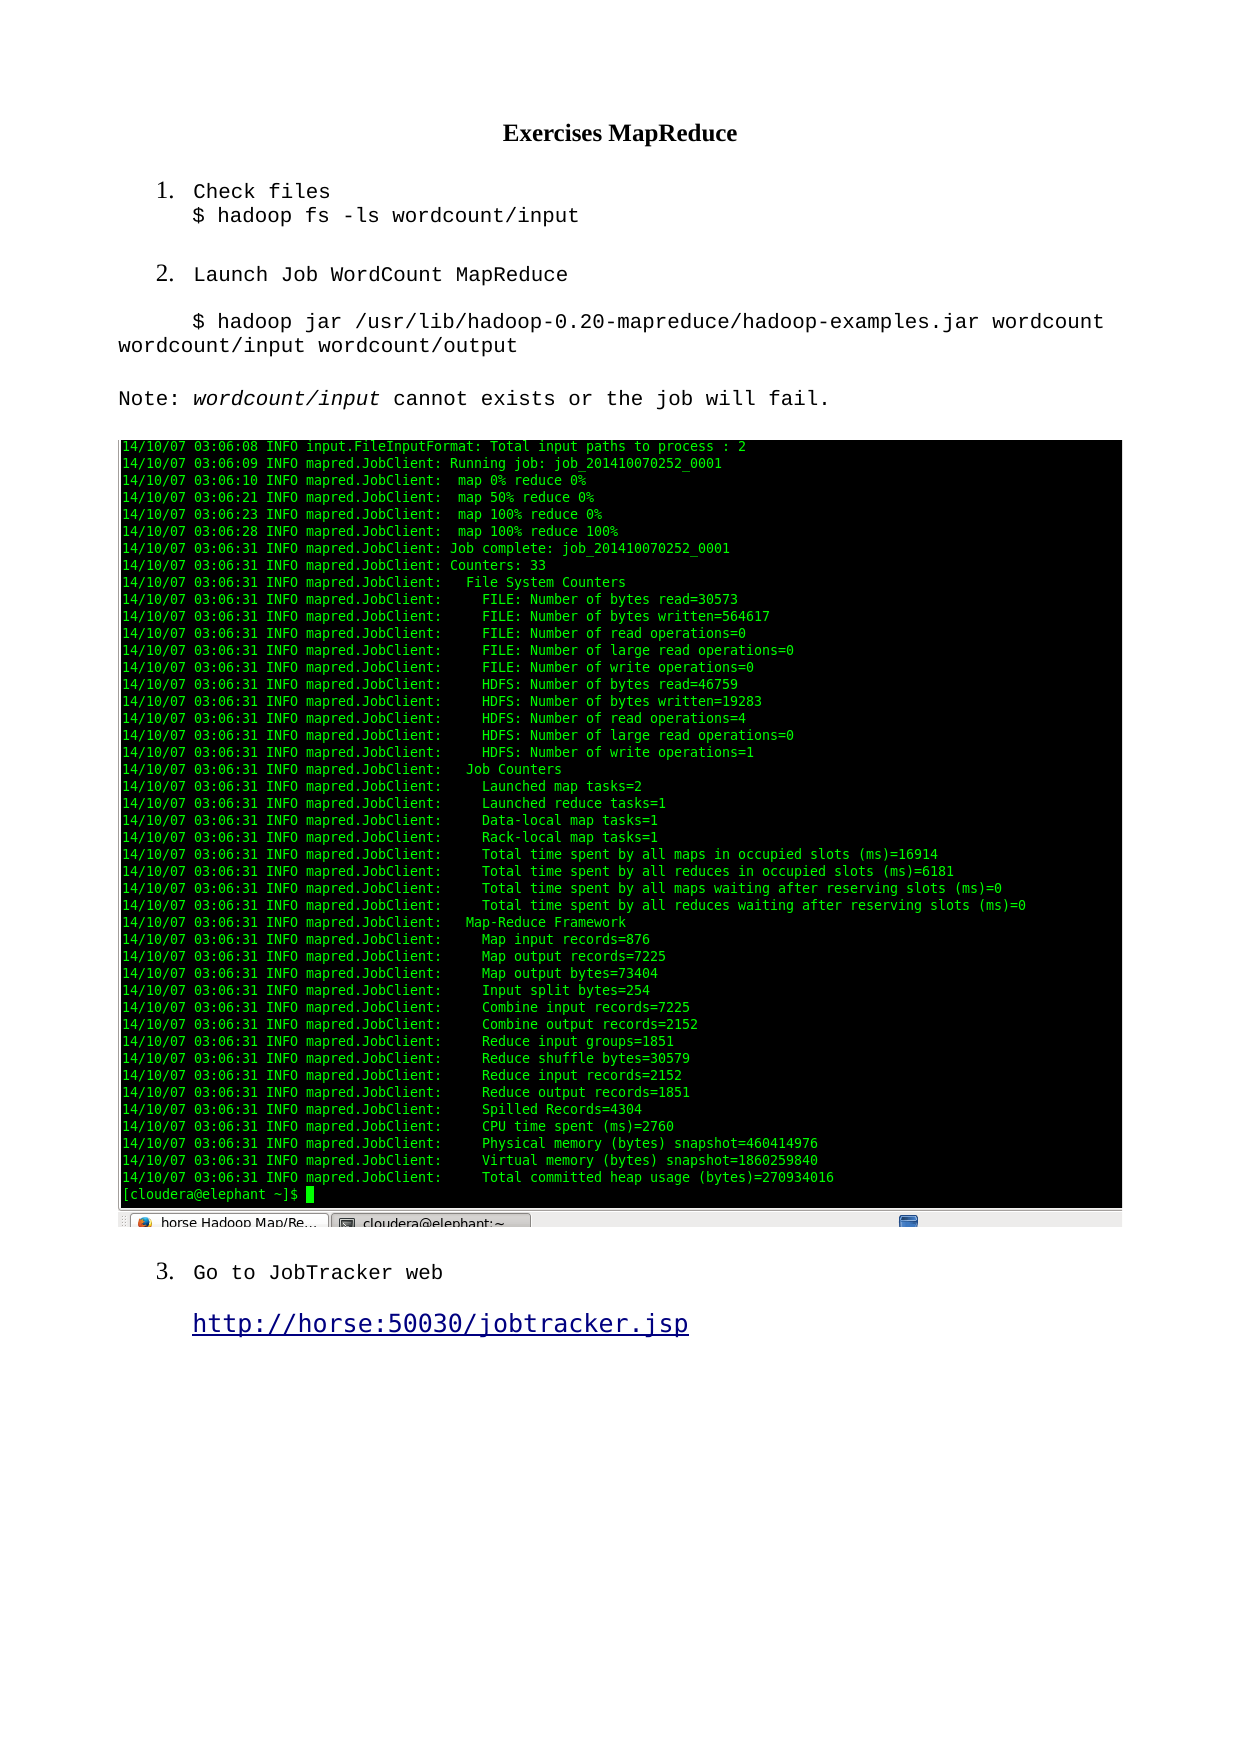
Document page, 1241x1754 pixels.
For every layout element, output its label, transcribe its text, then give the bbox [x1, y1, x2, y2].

text http://horse:50030/jobtracker.jsp [118, 1309, 1122, 1339]
list Launch Job WordCount MapReduce [156, 258, 1122, 288]
text Note: wordcount/input cannot exists or the job will fail. [118, 388, 1122, 411]
list Check files [156, 176, 1122, 205]
picture [118, 440, 1123, 1227]
list Go to JobTracker web [156, 1256, 1122, 1286]
text Exercises MapReduce [118, 118, 1122, 147]
text $ hadoop jar /usr/lib/hadoop-0.20-mapreduce/hadoop-examples.jar wordcount wordcount/input wordcount/output [118, 311, 1122, 358]
text $ hadoop fs -ls wordcount/input [118, 205, 1122, 229]
